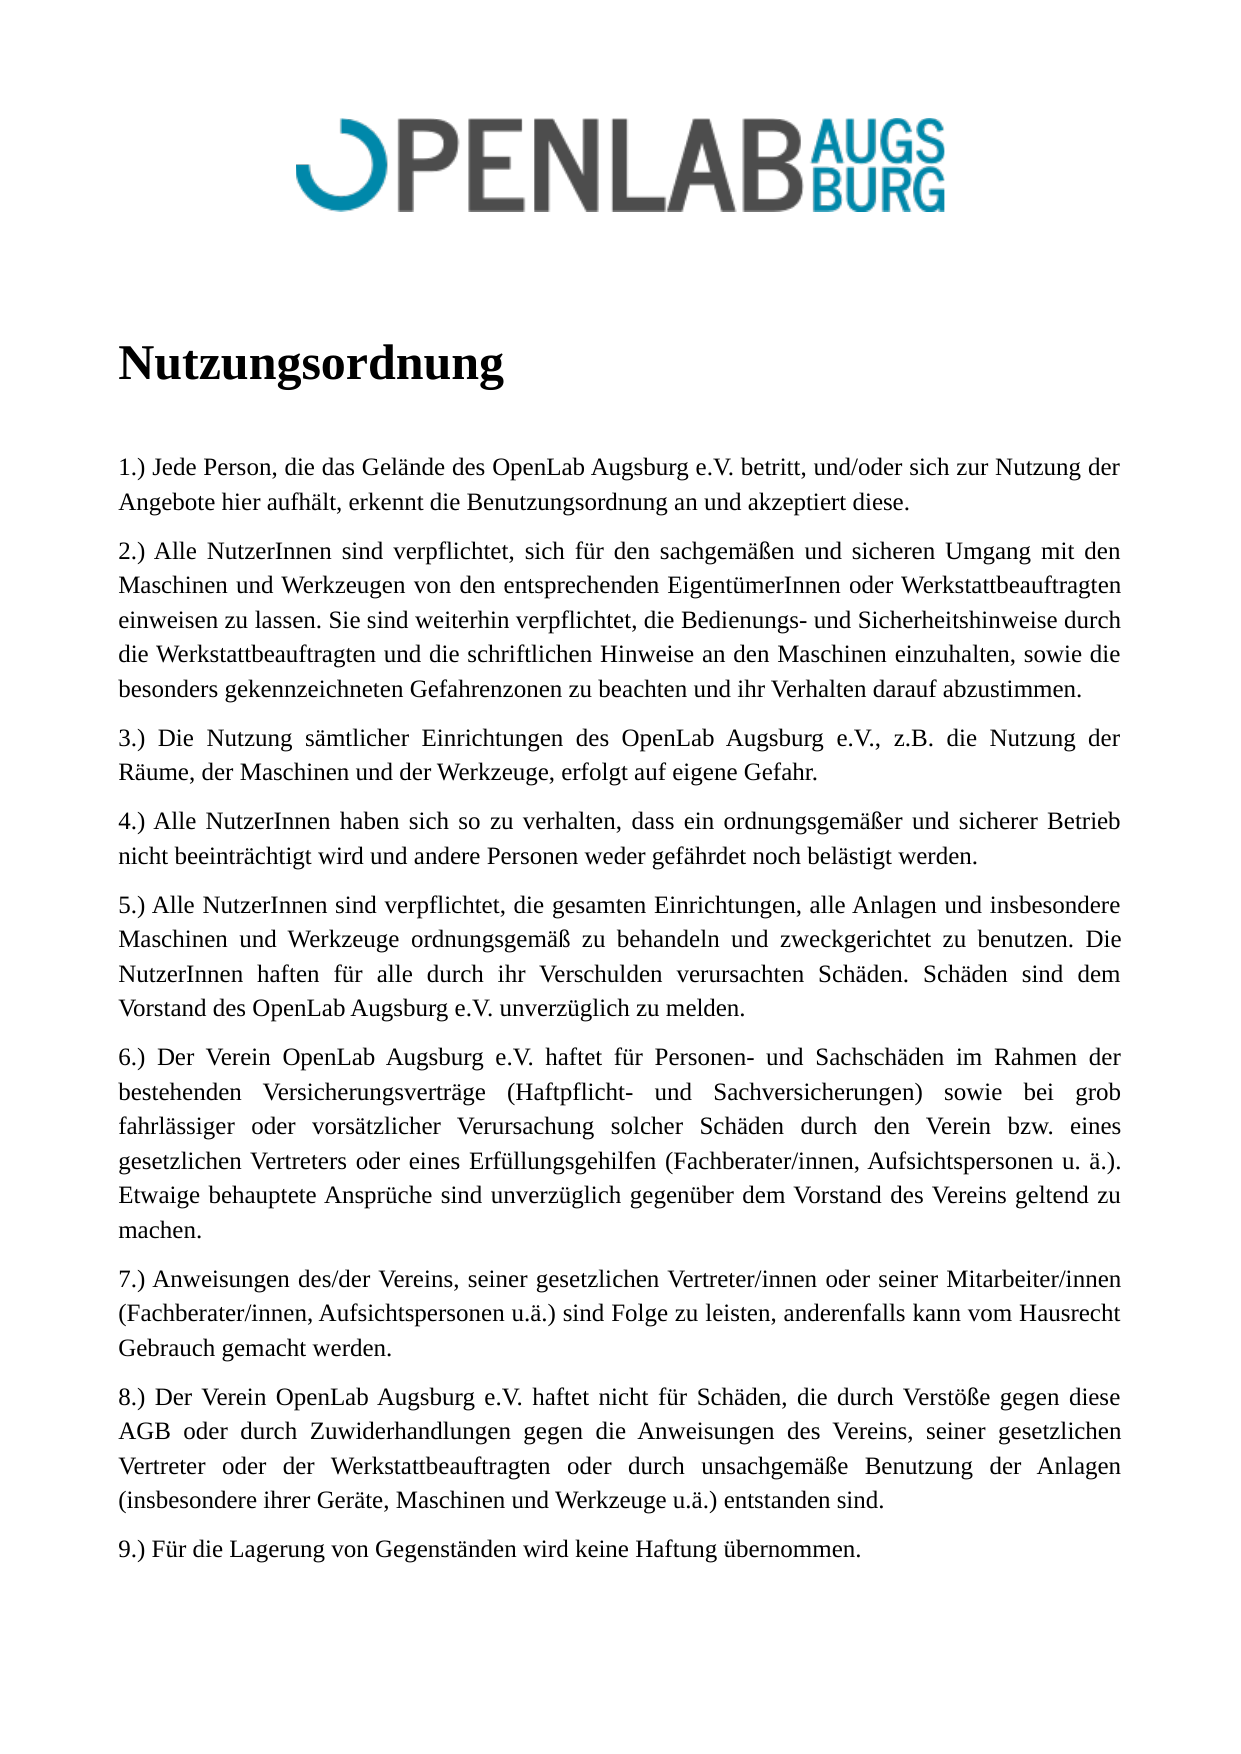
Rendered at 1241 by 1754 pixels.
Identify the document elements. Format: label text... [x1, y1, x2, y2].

subtitle Nutzungsordnung [118, 333, 1122, 391]
picture [296, 118, 945, 212]
text 9.) Für die Lagerung von Gegenständen wird keine Haftung übernommen. [118, 1534, 1122, 1563]
text 4.) Alle NutzerInnen haben sich so zu verhalten, dass ein ordnungsgemäßer und sicherer Betrieb nicht beeinträchtigt wird und andere Personen weder gefährdet noch belästigt werden. [118, 806, 1122, 869]
text 2.) Alle NutzerInnen sind verpflichtet, sich für den sachgemäßen und sicheren Umgang mit den Maschinen und Werkzeugen von den entsprechenden EigentümerInnen oder Werkstattbeauftragten einweisen zu lassen. Sie sind weiterhin verpflichtet, die Bedienungs- und Sicherheitshinweise durch die Werkstattbeauftragten und die schriftlichen Hinweise an den Maschinen einzuhalten, sowie die besonders gekennzeichneten Gefahrenzonen zu beachten und ihr Verhalten darauf abzustimmen. [118, 536, 1122, 702]
text 7.) Anweisungen des/der Vereins, seiner gesetzlichen Vertreter/innen oder seiner Mitarbeiter/innen (Fachberater/innen, Aufsichtspersonen u.ä.) sind Folge zu leisten, anderenfalls kann vom Hausrecht Gebrauch gemacht werden. [118, 1264, 1122, 1361]
text 5.) Alle NutzerInnen sind verpflichtet, die gesamten Einrichtungen, alle Anlagen und insbesondere Maschinen und Werkzeuge ordnungsgemäß zu behandeln und zweckgerichtet zu benutzen. Die NutzerInnen haften für alle durch ihr Verschulden verursachten Schäden. Schäden sind dem Vorstand des OpenLab Augsburg e.V. unverzüglich zu melden. [118, 890, 1122, 1022]
text 8.) Der Verein OpenLab Augsburg e.V. haftet nicht für Schäden, die durch Verstöße gegen diese AGB oder durch Zuwiderhandlungen gegen die Anweisungen des Vereins, seiner gesetzlichen Vertreter oder der Werkstattbeauftragten oder durch unsachgemäße Benutzung der Anlagen (insbesondere ihrer Geräte, Maschinen und Werkzeuge u.ä.) entstanden sind. [118, 1382, 1122, 1514]
text 6.) Der Verein OpenLab Augsburg e.V. haftet für Personen- und Sachschäden im Rahmen der bestehenden Versicherungsverträge (Haftpflicht- und Sachversicherungen) sowie bei grob fahrlässiger oder vorsätzlicher Verursachung solcher Schäden durch den Verein bzw. eines gesetzlichen Vertreters oder eines Erfüllungsgehilfen (Fachberater/innen, Aufsichtspersonen u. ä.). Etwaige behauptete Ansprüche sind unverzüglich gegenüber dem Vorstand des Vereins geltend zu machen. [118, 1042, 1122, 1243]
text 1.) Jede Person, die das Gelände des OpenLab Augsburg e.V. betritt, und/oder sich zur Nutzung der Angebote hier aufhält, erkennt die Benutzungsordnung an und akzeptiert diese. [118, 452, 1122, 515]
text 3.) Die Nutzung sämtlicher Einrichtungen des OpenLab Augsburg e.V., z.B. die Nutzung der Räume, der Maschinen und der Werkzeuge, erfolgt auf eigene Gefahr. [118, 723, 1122, 786]
